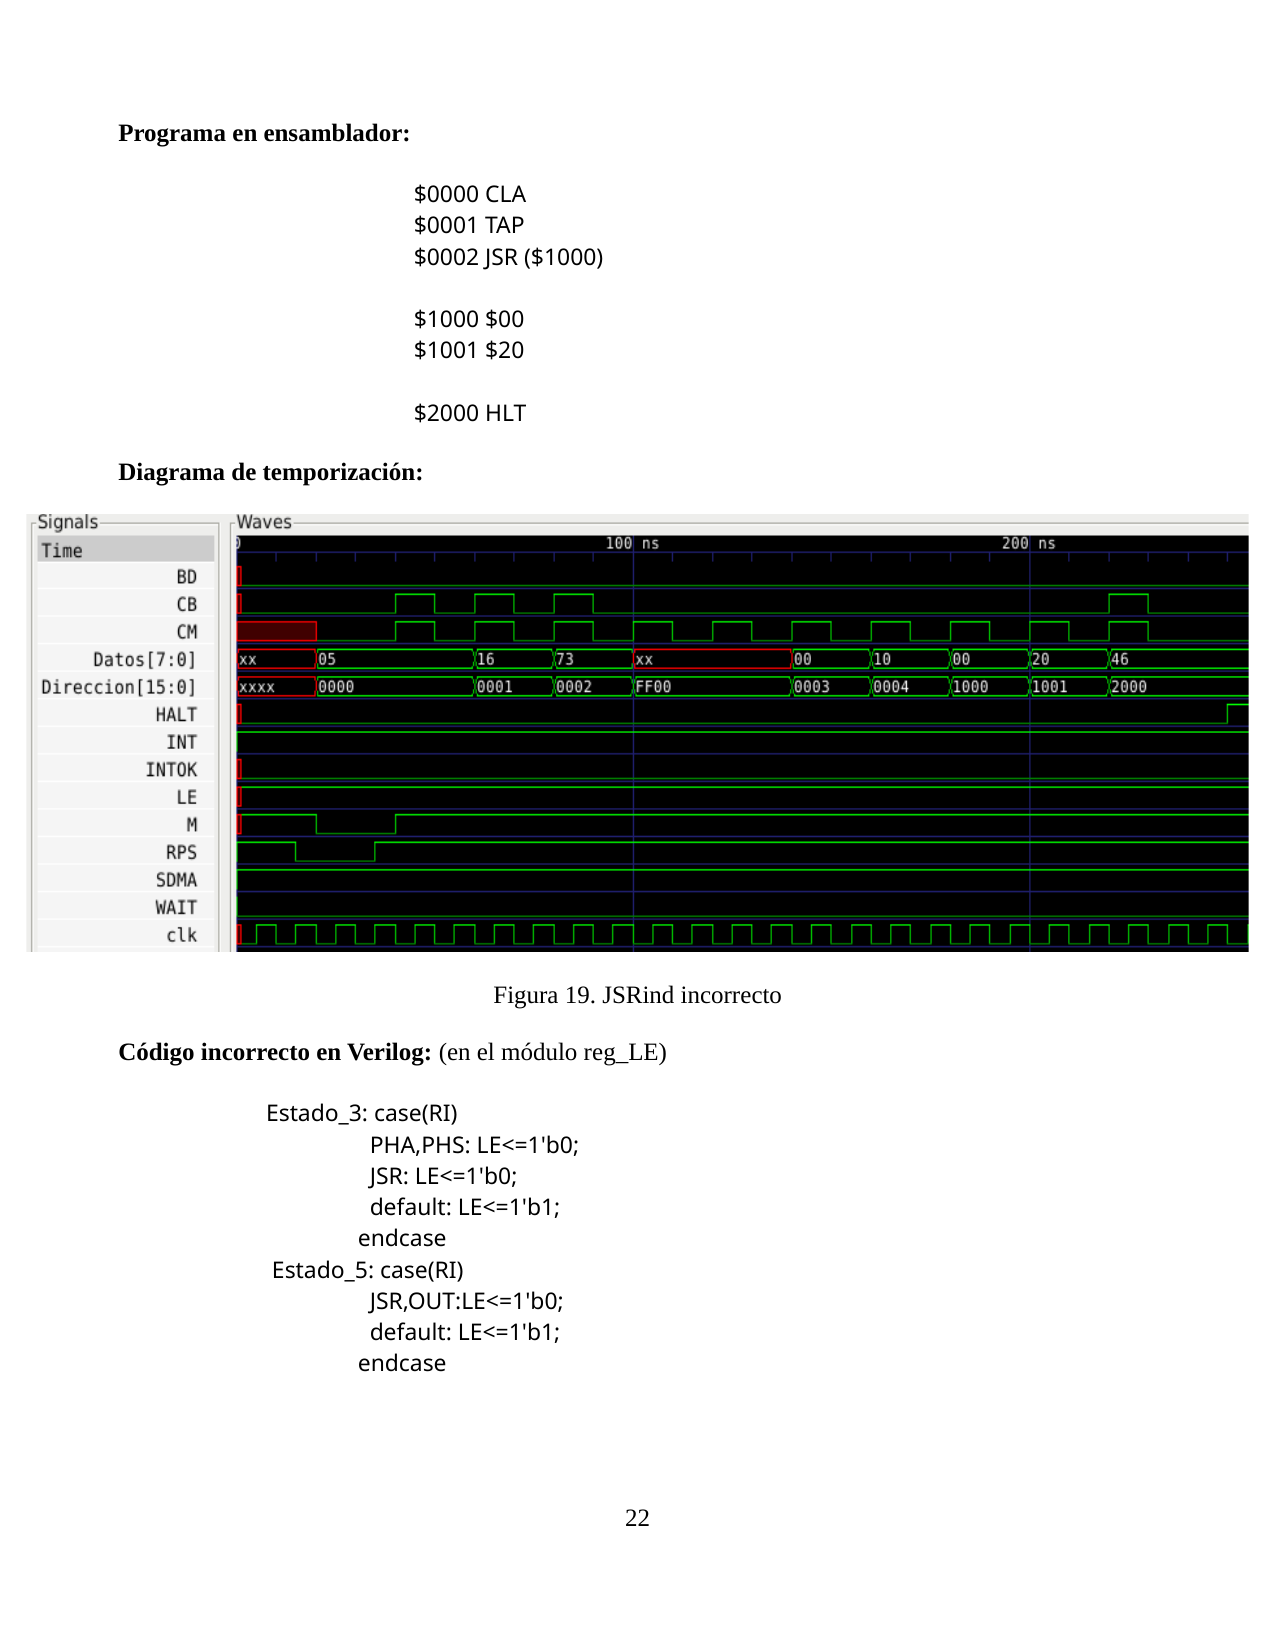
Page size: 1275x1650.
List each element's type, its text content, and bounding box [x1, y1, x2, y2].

text endcase [118, 1347, 1157, 1379]
text $2000 HLT [118, 397, 1157, 428]
text Código incorrecto en Verilog: (en el módulo reg_LE) [118, 1037, 1157, 1066]
text PHA,PHS: LE<=1'b0; [118, 1129, 1157, 1160]
text JSR,OUT:LE<=1'b0; [118, 1285, 1157, 1316]
text $0002 JSR ($1000) [118, 241, 1157, 272]
text Figura 19. JSRind incorrecto [118, 980, 1157, 1009]
text endcase [118, 1222, 1157, 1254]
text Estado_5: case(RI) [118, 1254, 1157, 1285]
text default: LE<=1'b1; [118, 1316, 1157, 1347]
text default: LE<=1'b1; [118, 1191, 1157, 1222]
text Diagrama de temporización: [118, 457, 1157, 486]
text $1001 $20 [118, 334, 1157, 366]
text JSR: LE<=1'b0; [118, 1160, 1157, 1191]
text Estado_3: case(RI) [118, 1097, 1157, 1129]
text $0000 CLA [118, 178, 1157, 209]
picture [26, 514, 1249, 952]
text Programa en ensamblador: [118, 118, 1157, 147]
text $1000 $00 [118, 303, 1157, 334]
text $0001 TAP [118, 209, 1157, 241]
